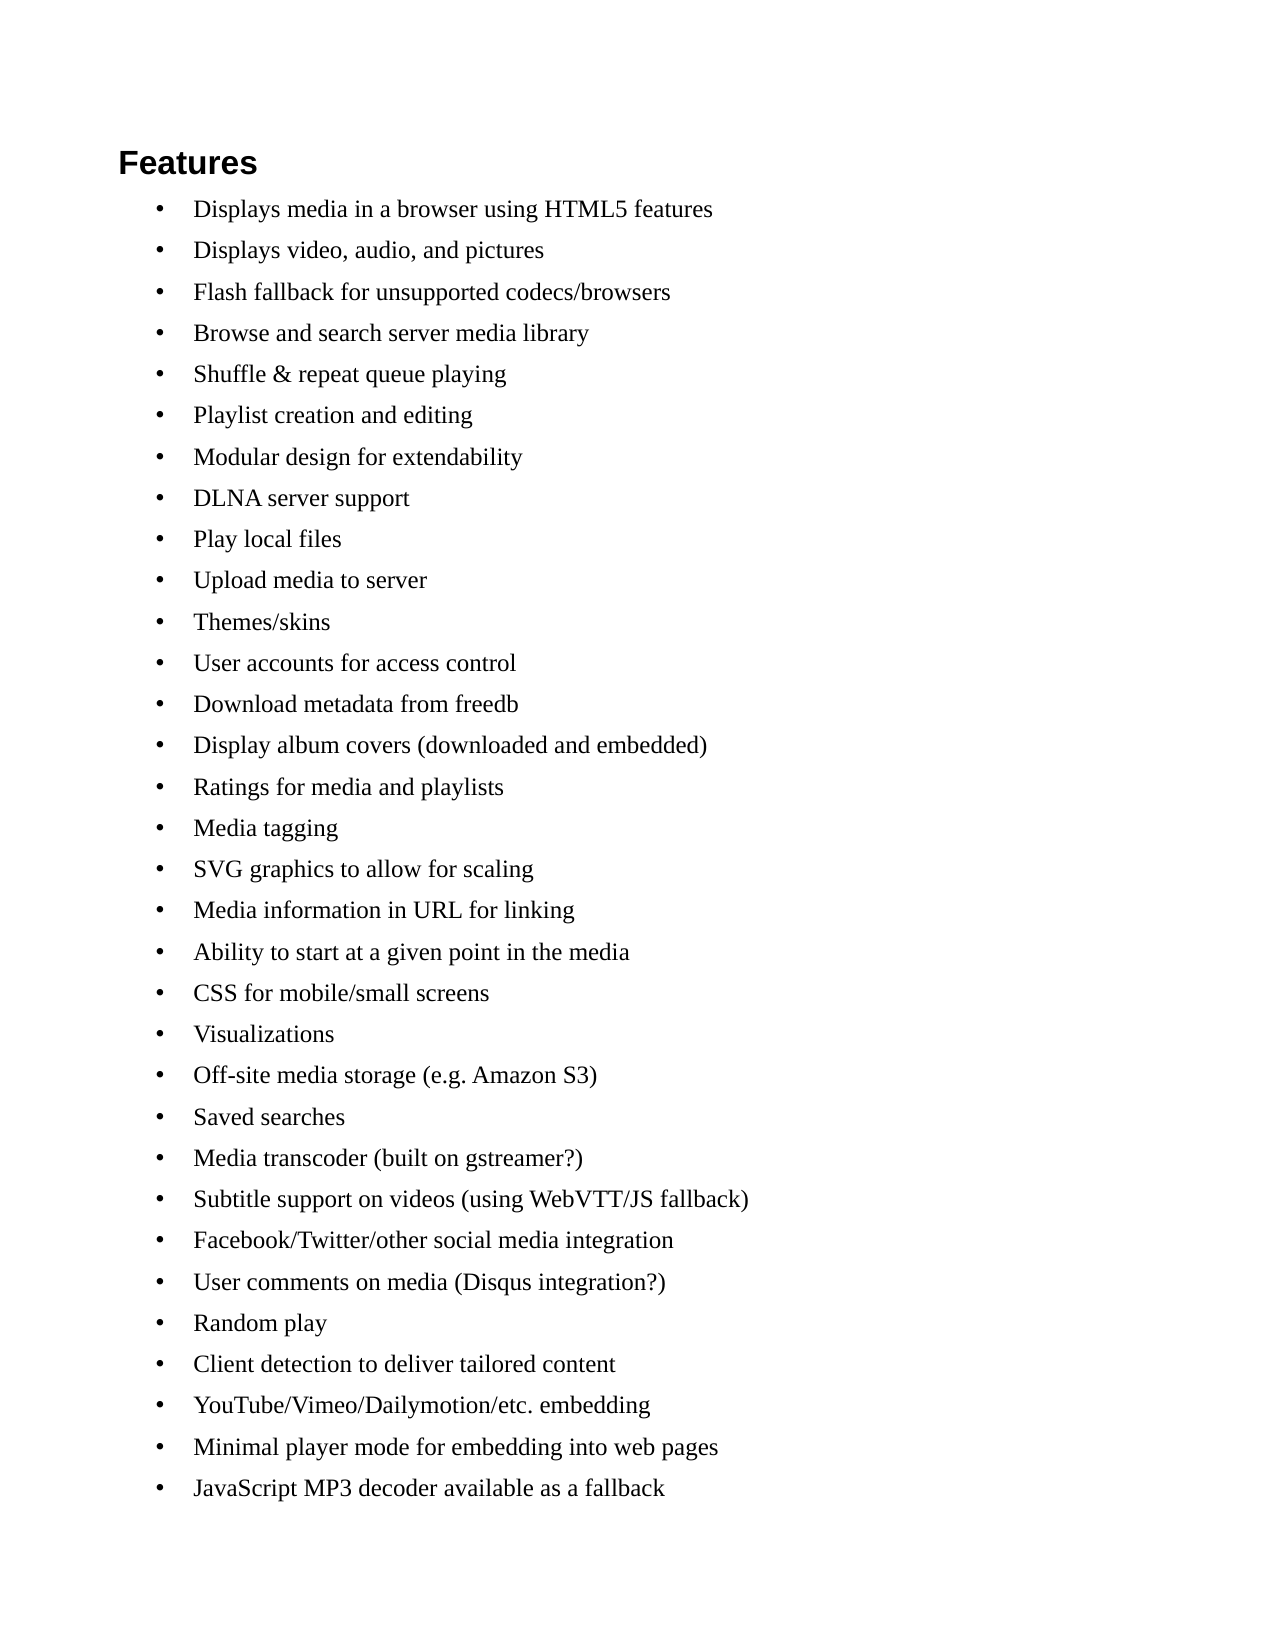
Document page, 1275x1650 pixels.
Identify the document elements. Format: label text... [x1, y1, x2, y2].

list Media information in URL for linking [156, 896, 1157, 924]
list Media transcoder (built on gstreamer?) [156, 1143, 1157, 1172]
list DLNA server support [156, 483, 1157, 512]
list Download metadata from freedb [156, 689, 1157, 718]
list Random play [156, 1308, 1157, 1337]
list User accounts for access control [156, 648, 1157, 677]
list Client detection to deliver tailored content [156, 1349, 1157, 1378]
list Displays video, audio, and pictures [156, 236, 1157, 264]
list JavaScript MP3 decoder available as a fallback [156, 1473, 1157, 1502]
list Flash fallback for unsupported codecs/browsers [156, 277, 1157, 306]
list User comments on media (Disqus integration?) [156, 1267, 1157, 1296]
list Visualizations [156, 1019, 1157, 1048]
list Saved searches [156, 1102, 1157, 1131]
list Browse and search server media library [156, 318, 1157, 347]
list Ability to start at a given point in the media [156, 937, 1157, 966]
list CSS for mobile/small screens [156, 978, 1157, 1007]
list Subtitle support on videos (using WebVTT/JS fallback) [156, 1184, 1157, 1213]
list Themes/skins [156, 607, 1157, 636]
list Minimal player mode for embedding into web pages [156, 1432, 1157, 1461]
list Media tagging [156, 813, 1157, 842]
list Upload media to server [156, 566, 1157, 594]
subtitle Features [118, 143, 1157, 182]
list Playlist creation and editing [156, 401, 1157, 429]
list Modular design for extendability [156, 442, 1157, 471]
list Off-site media storage (e.g. Amazon S3) [156, 1061, 1157, 1089]
list SVG graphics to allow for scaling [156, 854, 1157, 883]
list YouTube/Vimeo/Dailymotion/etc. embedding [156, 1391, 1157, 1419]
list Display album covers (downloaded and embedded) [156, 731, 1157, 759]
list Ratings for media and playlists [156, 772, 1157, 801]
list Facebook/Twitter/other social media integration [156, 1226, 1157, 1254]
list Displays media in a browser using HTML5 features [156, 194, 1157, 223]
list Shuffle & repeat queue playing [156, 359, 1157, 388]
list Play local files [156, 524, 1157, 553]
